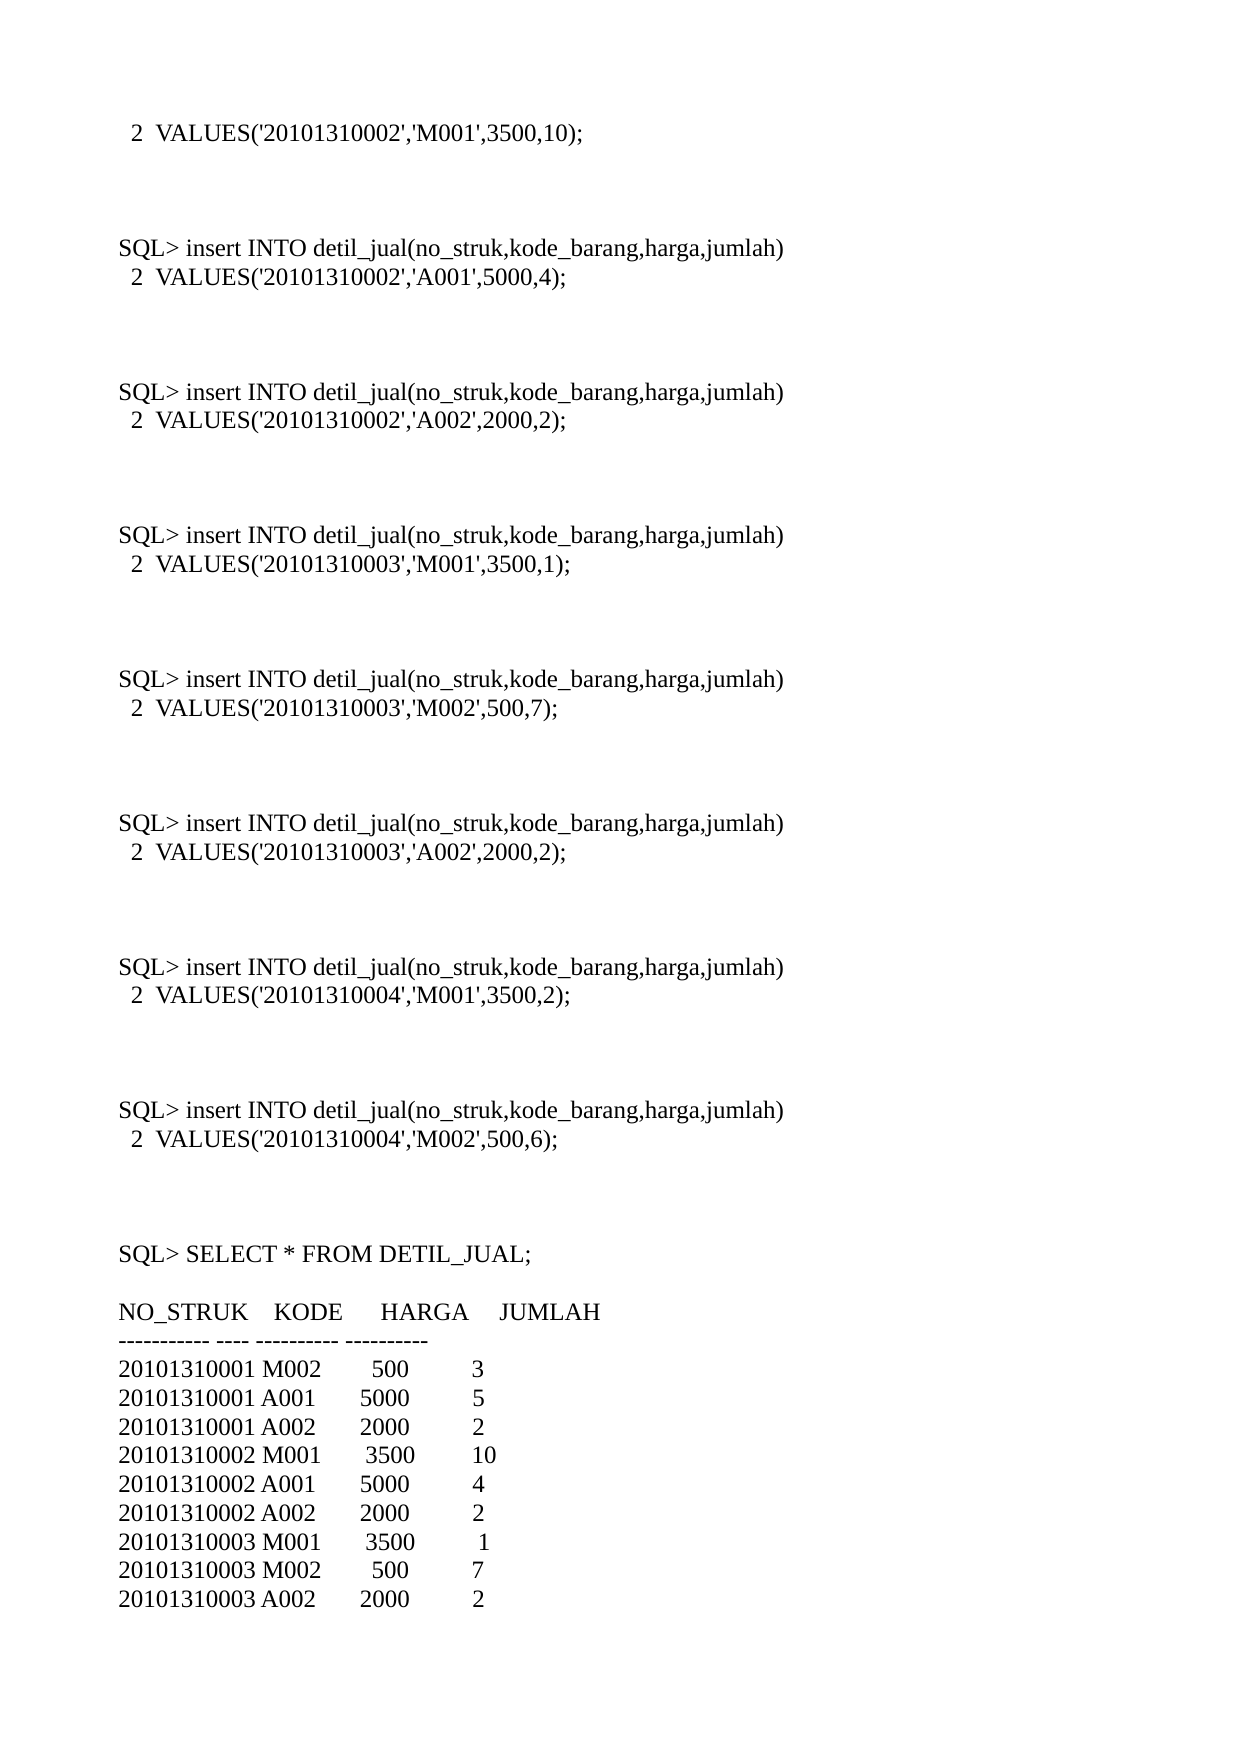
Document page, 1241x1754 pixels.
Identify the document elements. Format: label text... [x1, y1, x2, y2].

text 2 VALUES('20101310003','A002',2000,2); [118, 837, 1122, 866]
text 20101310002 A002 2000 2 [118, 1498, 1122, 1527]
text 2 VALUES('20101310003','M002',500,7); [118, 693, 1122, 722]
text SQL> insert INTO detil_jual(no_struk,kode_barang,harga,jumlah) [118, 808, 1122, 837]
text 20101310002 M001 3500 10 [118, 1441, 1122, 1469]
text 20101310001 M002 500 3 [118, 1354, 1122, 1383]
text SQL> SELECT * FROM DETIL_JUAL; [118, 1239, 1122, 1268]
text SQL> insert INTO detil_jual(no_struk,kode_barang,harga,jumlah) [118, 664, 1122, 693]
text 2 VALUES('20101310002','A002',2000,2); [118, 406, 1122, 434]
text 2 VALUES('20101310002','M001',3500,10); [118, 118, 1122, 147]
text 20101310003 M001 3500 1 [118, 1527, 1122, 1556]
text 2 VALUES('20101310003','M001',3500,1); [118, 549, 1122, 578]
text 20101310001 A002 2000 2 [118, 1412, 1122, 1441]
text 2 VALUES('20101310004','M001',3500,2); [118, 981, 1122, 1009]
text SQL> insert INTO detil_jual(no_struk,kode_barang,harga,jumlah) [118, 521, 1122, 549]
text SQL> insert INTO detil_jual(no_struk,kode_barang,harga,jumlah) [118, 233, 1122, 262]
text 2 VALUES('20101310004','M002',500,6); [118, 1124, 1122, 1153]
text 20101310001 A001 5000 5 [118, 1383, 1122, 1412]
text 2 VALUES('20101310002','A001',5000,4); [118, 262, 1122, 291]
text SQL> insert INTO detil_jual(no_struk,kode_barang,harga,jumlah) [118, 377, 1122, 406]
text 20101310002 A001 5000 4 [118, 1469, 1122, 1498]
text 20101310003 A002 2000 2 [118, 1584, 1122, 1613]
text SQL> insert INTO detil_jual(no_struk,kode_barang,harga,jumlah) [118, 1096, 1122, 1124]
text 20101310003 M002 500 7 [118, 1556, 1122, 1584]
text NO_STRUK KODE HARGA JUMLAH [118, 1297, 1122, 1326]
text ----------- ---- ---------- ---------- [118, 1326, 1122, 1354]
text SQL> insert INTO detil_jual(no_struk,kode_barang,harga,jumlah) [118, 952, 1122, 981]
